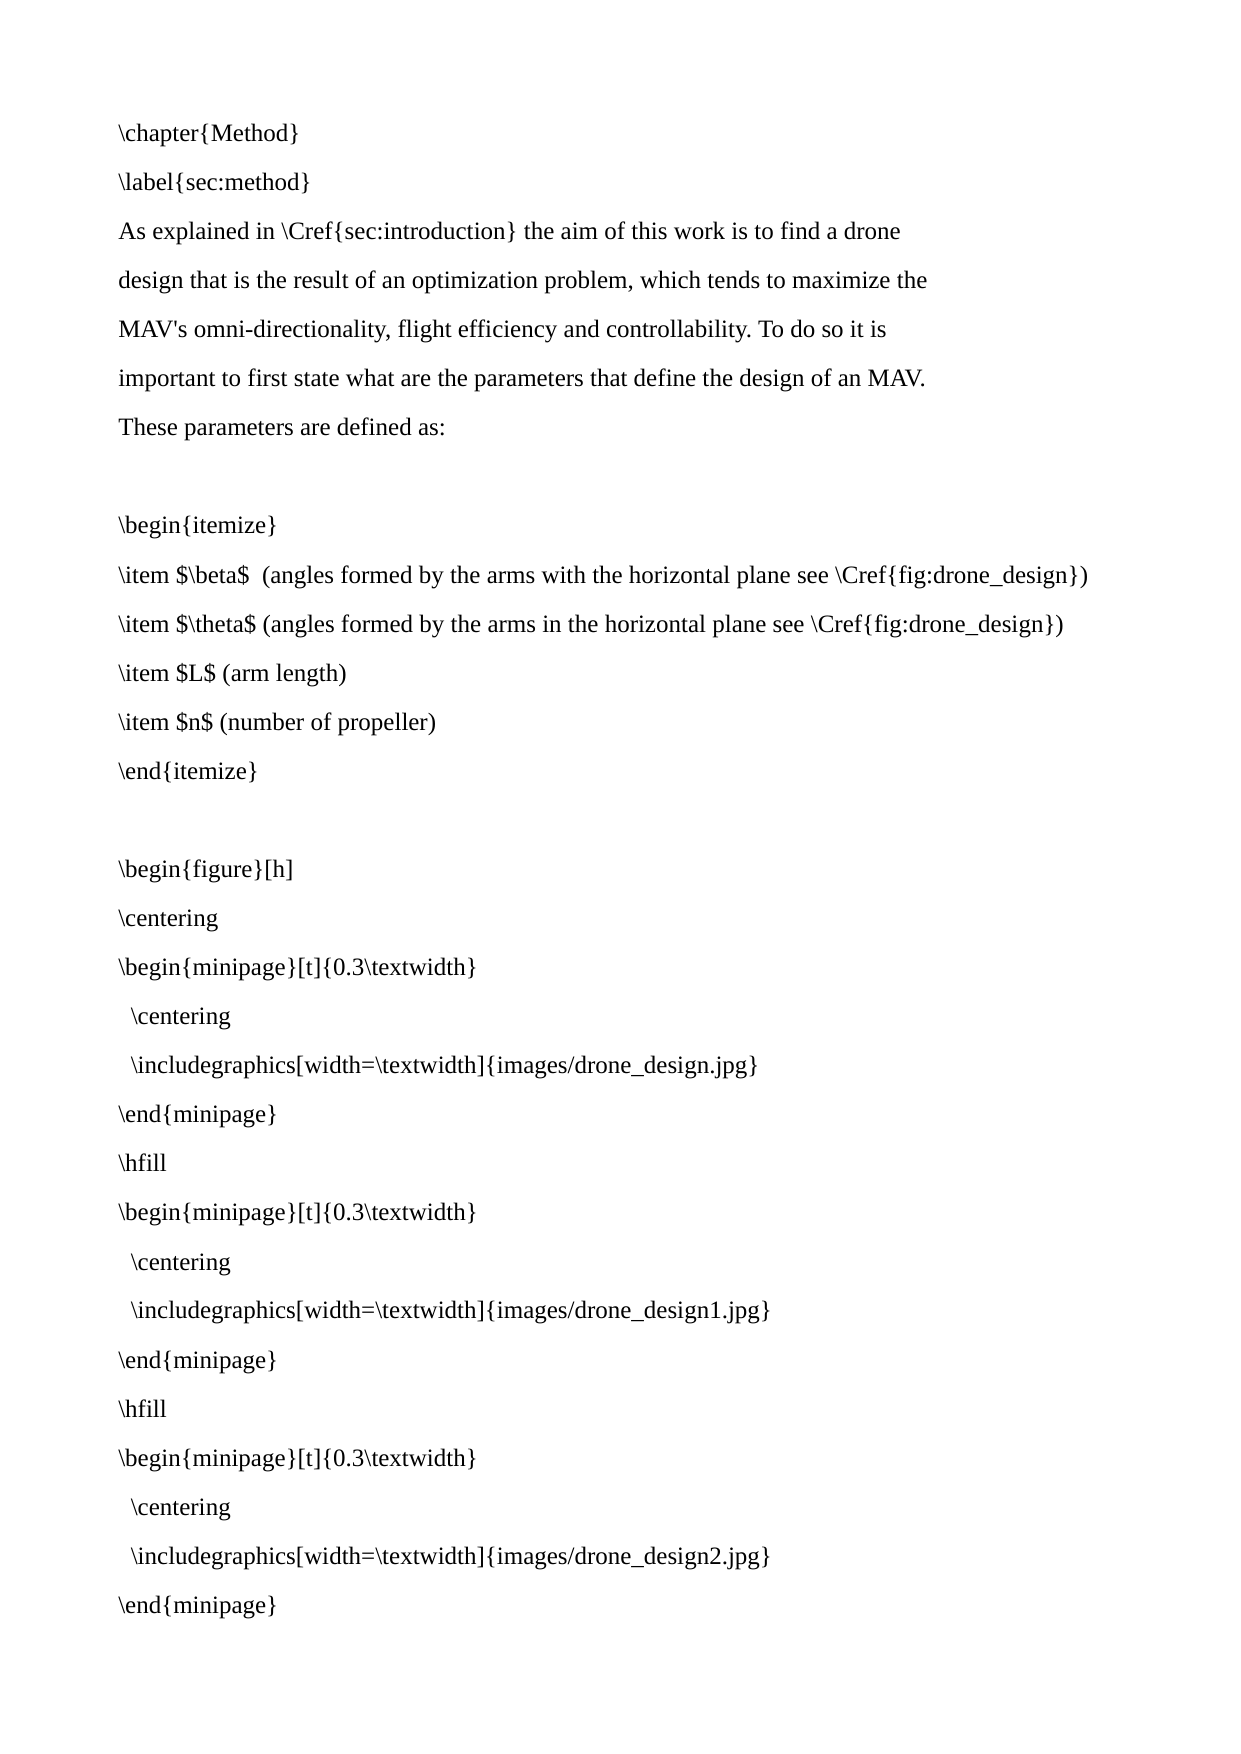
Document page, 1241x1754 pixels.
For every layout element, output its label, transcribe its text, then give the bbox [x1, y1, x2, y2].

text \end{minipage} [118, 1590, 1122, 1619]
text \centering [118, 1247, 1122, 1275]
text \hfill [118, 1148, 1122, 1177]
text MAV's omni-directionality, flight efficiency and controllability. To do so it is [118, 314, 1122, 343]
text \end{minipage} [118, 1099, 1122, 1128]
text \begin{minipage}[t]{0.3\textwidth} [118, 1197, 1122, 1226]
text \end{itemize} [118, 756, 1122, 785]
text \begin{minipage}[t]{0.3\textwidth} [118, 952, 1122, 981]
text \begin{figure}[h] [118, 854, 1122, 883]
text \item $L$ (arm length) [118, 658, 1122, 687]
text \chapter{Method} [118, 118, 1122, 147]
text \centering [118, 1492, 1122, 1521]
text \includegraphics[width=\textwidth]{images/drone_design1.jpg} [118, 1296, 1122, 1324]
text \centering [118, 903, 1122, 932]
text important to first state what are the parameters that define the design of an MAV. [118, 363, 1122, 392]
text \begin{minipage}[t]{0.3\textwidth} [118, 1443, 1122, 1472]
text These parameters are defined as: [118, 412, 1122, 441]
text \hfill [118, 1394, 1122, 1422]
text \item $\beta$ (angles formed by the arms with the horizontal plane see \Cref{fig:drone_design}) [118, 560, 1122, 588]
text \end{minipage} [118, 1345, 1122, 1373]
text As explained in \Cref{sec:introduction} the aim of this work is to find a drone [118, 216, 1122, 245]
text \begin{itemize} [118, 511, 1122, 539]
text \includegraphics[width=\textwidth]{images/drone_design2.jpg} [118, 1541, 1122, 1570]
text \label{sec:method} [118, 167, 1122, 196]
text \item $n$ (number of propeller) [118, 707, 1122, 736]
text \includegraphics[width=\textwidth]{images/drone_design.jpg} [118, 1050, 1122, 1079]
text design that is the result of an optimization problem, which tends to maximize the [118, 265, 1122, 294]
text \centering [118, 1001, 1122, 1030]
text \item $\theta$ (angles formed by the arms in the horizontal plane see \Cref{fig:drone_design}) [118, 609, 1122, 637]
